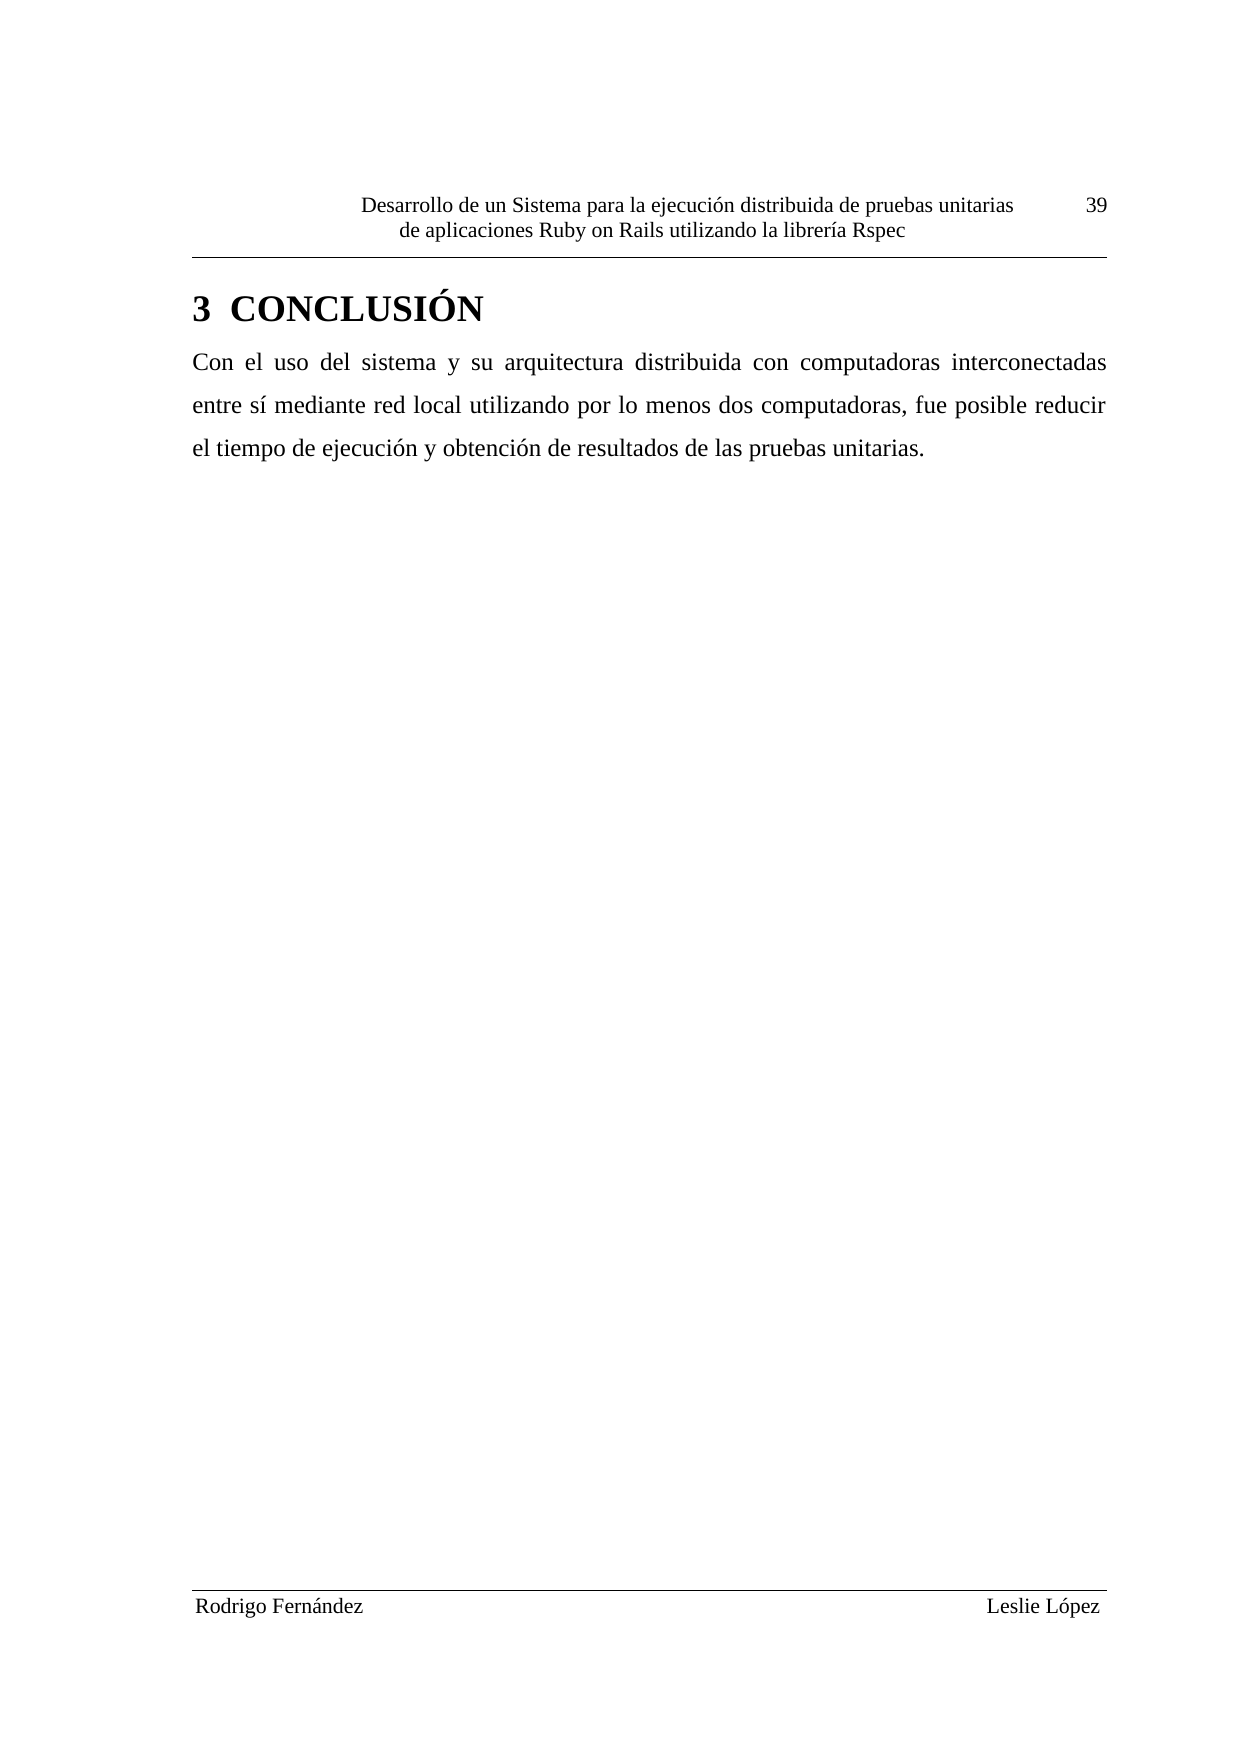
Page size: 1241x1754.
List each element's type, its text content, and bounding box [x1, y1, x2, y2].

text Con el uso del sistema y su arquitectura distribuida con computadoras interconectadas entre sí mediante red local utilizando por lo menos dos computadoras, fue posible reducir el tiempo de ejecución y obtención de resultados de las pruebas unitarias. [192, 347, 1107, 462]
subtitle Conclusión [192, 286, 1107, 329]
